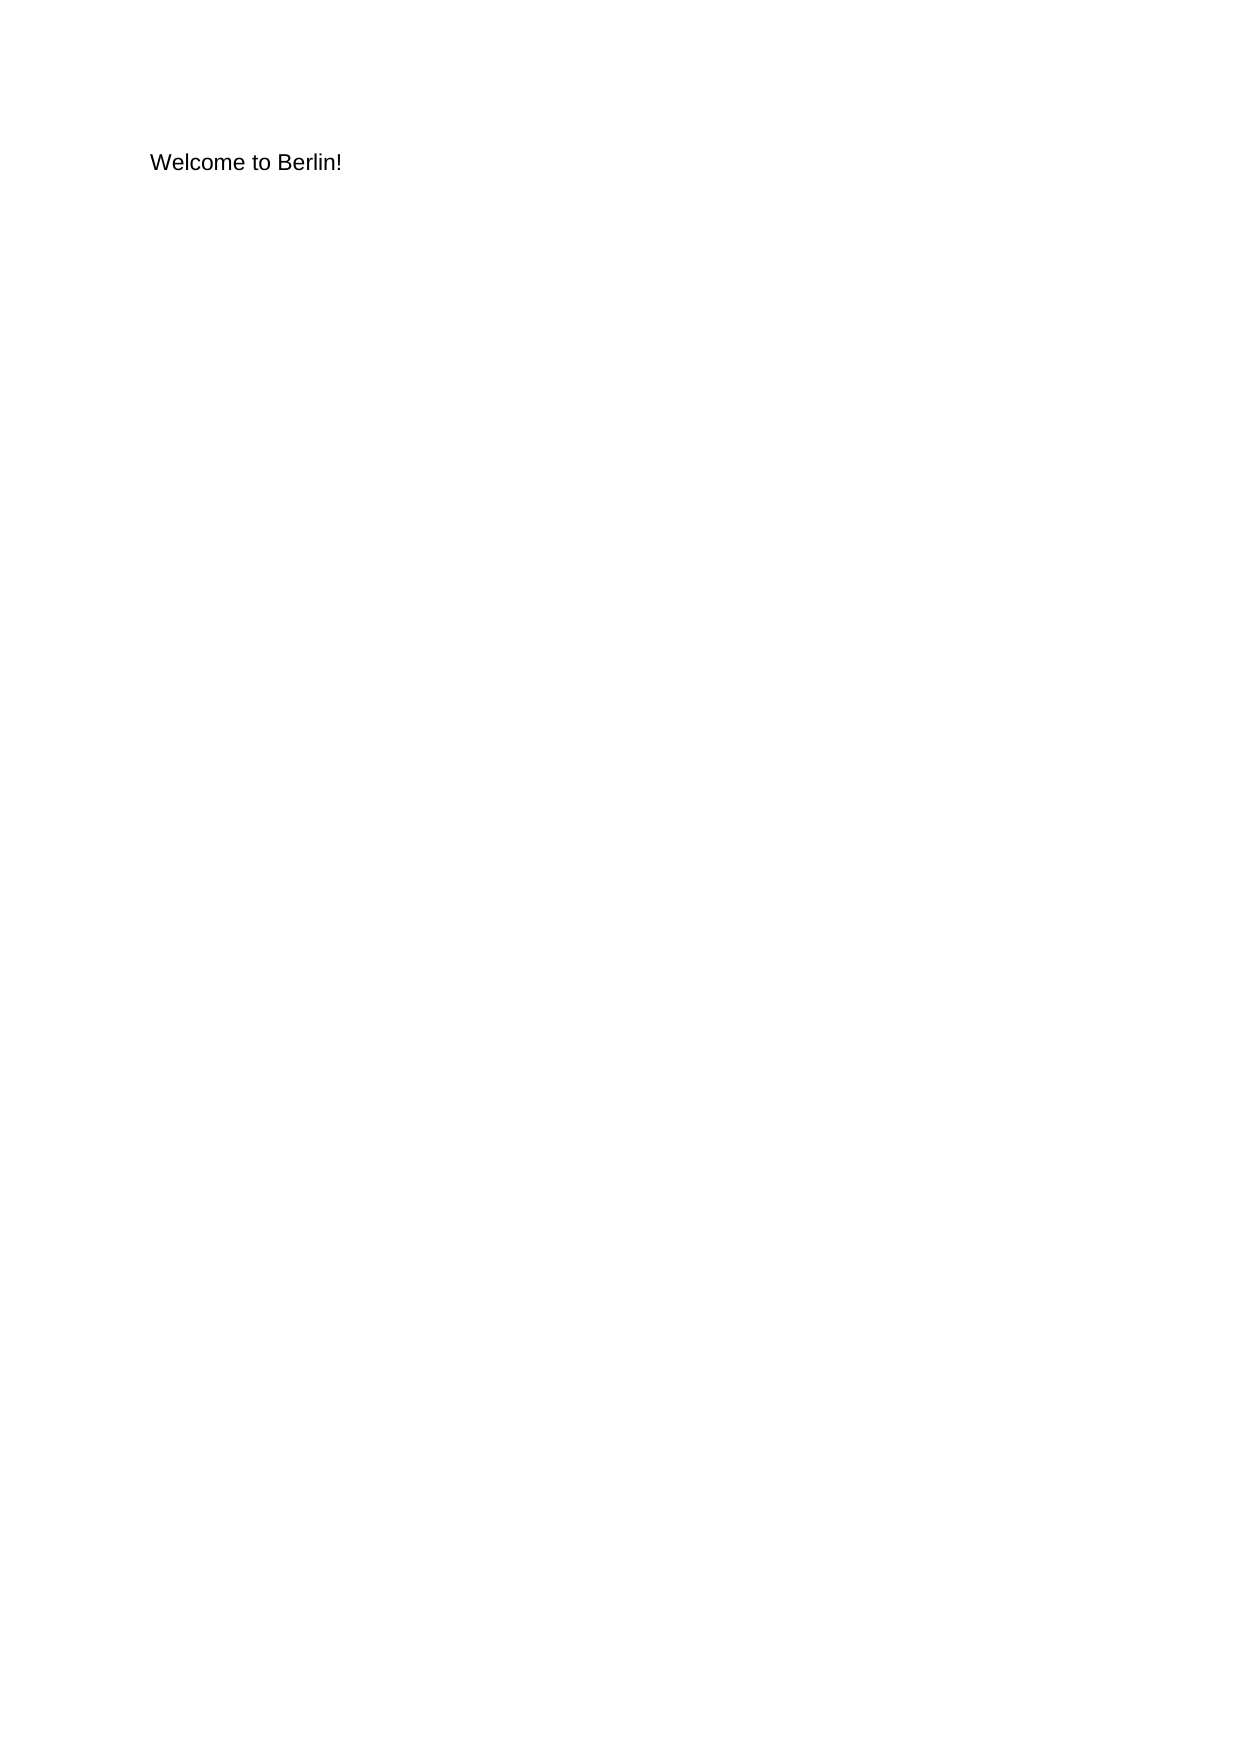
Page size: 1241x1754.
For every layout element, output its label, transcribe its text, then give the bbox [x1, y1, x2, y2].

text Welcome to Berlin! [150, 150, 1091, 176]
